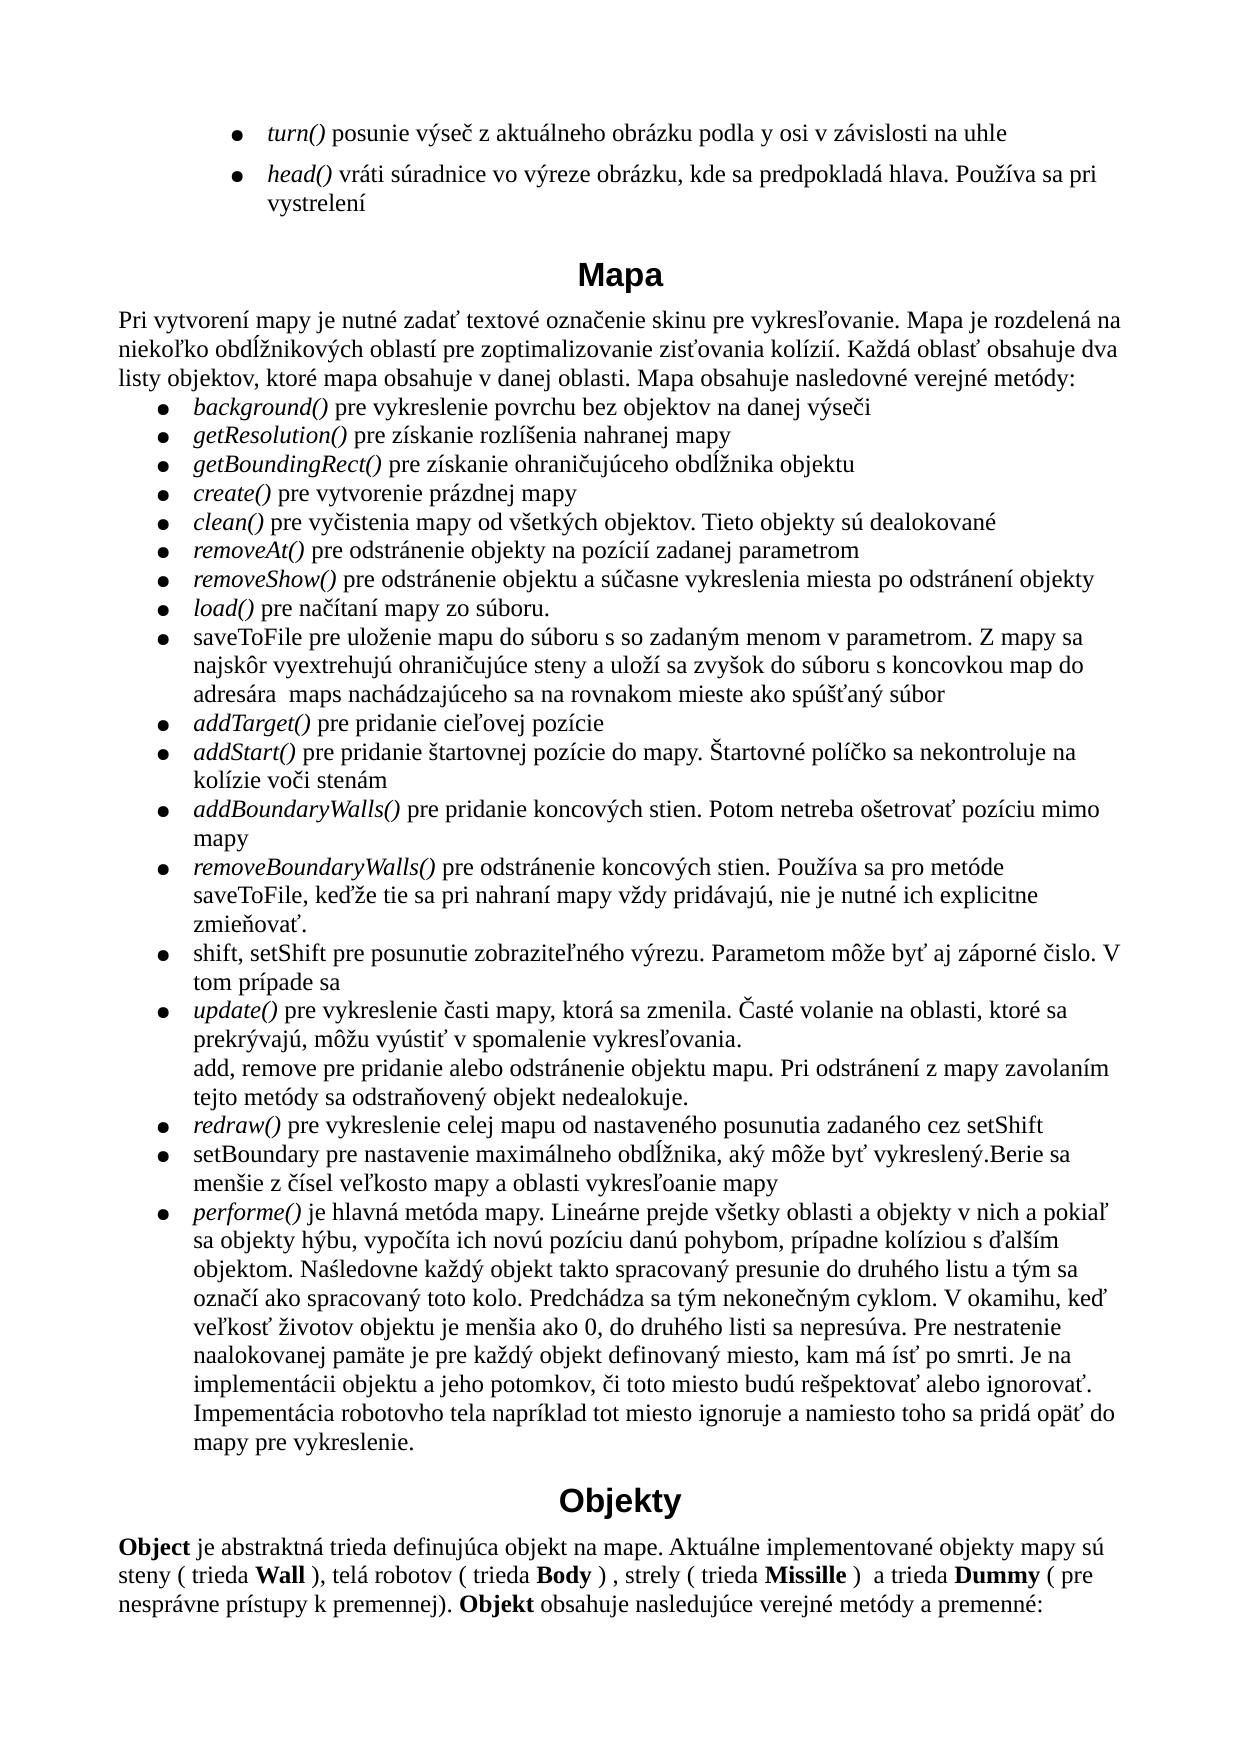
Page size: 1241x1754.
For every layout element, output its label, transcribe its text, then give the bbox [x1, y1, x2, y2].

list redraw() pre vykreslenie celej mapu od nastaveného posunutia zadaného cez setShift [156, 1111, 1122, 1139]
list load() pre načítaní mapy zo súboru. [156, 593, 1122, 622]
list removeBoundaryWalls() pre odstránenie koncových stien. Používa sa pro metóde saveToFile, keďže tie sa pri nahraní mapy vždy pridávajú, nie je nutné ich explicitne zmieňovať. [156, 852, 1122, 938]
list addStart() pre pridanie štartovnej pozície do mapy. Štartovné políčko sa nekontroluje na kolízie voči stenám [156, 737, 1122, 794]
list head() vráti súradnice vo výreze obrázku, kde sa predpokladá hlava. Používa sa pri vystrelení [229, 159, 1122, 217]
list add, remove pre pridanie alebo odstránenie objektu mapu. Pri odstránení z mapy zavolaním tejto metódy sa odstraňovený objekt nedealokuje. [156, 1053, 1122, 1111]
list removeShow() pre odstránenie objektu a súčasne vykreslenia miesta po odstránení objekty [156, 564, 1122, 593]
list addTarget() pre pridanie cieľovej pozície [156, 708, 1122, 737]
list getResolution() pre získanie rozlíšenia nahranej mapy [156, 421, 1122, 449]
list removeAt() pre odstránenie objekty na pozícií zadanej parametrom [156, 536, 1122, 564]
list clean() pre vyčistenia mapy od všetkých objektov. Tieto objekty sú dealokované [156, 507, 1122, 536]
list addBoundaryWalls() pre pridanie koncových stien. Potom netreba ošetrovať pozíciu mimo mapy [156, 794, 1122, 852]
list performe() je hlavná metóda mapy. Lineárne prejde všetky oblasti a objekty v nich a pokiaľ sa objekty hýbu, vypočíta ich novú pozíciu danú pohybom, prípadne kolíziou s ďalším objektom. Naśledovne každý objekt takto spracovaný presunie do druhého listu a tým sa označí ako spracovaný toto kolo. Predchádza sa tým nekonečným cyklom. V okamihu, keď veľkosť životov objektu je menšia ako 0, do druhého listi sa nepresúva. Pre nestratenie naalokovanej pamäte je pre každý objekt definovaný miesto, kam má ísť po smrti. Je na implementácii objektu a jeho potomkov, či toto miesto budú rešpektovať alebo ignorovať. Impementácia robotovho tela napríklad tot miesto ignoruje a namiesto toho sa pridá opäť do mapy pre vykreslenie. [156, 1197, 1122, 1456]
list create() pre vytvorenie prázdnej mapy [156, 478, 1122, 507]
text Pri vytvorení mapy je nutné zadať textové označenie skinu pre vykresľovanie. Mapa je rozdelená na niekoľko obdĺžnikových oblastí pre zoptimalizovanie zisťovania kolízií. Každá oblasť obsahuje dva listy objektov, ktoré mapa obsahuje v danej oblasti. Mapa obsahuje nasledovné verejné metódy: [118, 306, 1122, 392]
list saveToFile pre uloženie mapu do súboru s so zadaným menom v parametrom. Z mapy sa najskôr vyextrehujú ohraničujúce steny a uloží sa zvyšok do súboru s koncovkou map do adresára maps nachádzajúceho sa na rovnakom mieste ako spúšťaný súbor [156, 622, 1122, 708]
list setBoundary pre nastavenie maximálneho obdĺžnika, aký môže byť vykreslený.Berie sa menšie z čísel veľkosto mapy a oblasti vykresľoanie mapy [156, 1139, 1122, 1197]
list turn() posunie výseč z aktuálneho obrázku podla y osi v závislosti na uhle [229, 118, 1122, 147]
list shift, setShift pre posunutie zobraziteľného výrezu. Parametom môže byť aj záporné čislo. V tom prípade sa [156, 938, 1122, 996]
list update() pre vykreslenie časti mapy, ktorá sa zmenila. Časté volanie na oblasti, ktoré sa prekrývajú, môžu vyústiť v spomalenie vykresľovania. [156, 996, 1122, 1053]
list getBoundingRect() pre získanie ohraničujúceho obdĺžnika objektu [156, 449, 1122, 478]
subtitle Mapa [118, 254, 1122, 293]
text Object je abstraktná trieda definujúca objekt na mape. Aktuálne implementované objekty mapy sú steny ( trieda Wall ), telá robotov ( trieda Body ) , strely ( trieda Missille ) a trieda Dummy ( pre nesprávne prístupy k premennej). Objekt obsahuje nasledujúce verejné metódy a premenné: [118, 1532, 1122, 1618]
list background() pre vykreslenie povrchu bez objektov na danej výseči [156, 392, 1122, 421]
subtitle Objekty [118, 1481, 1122, 1519]
